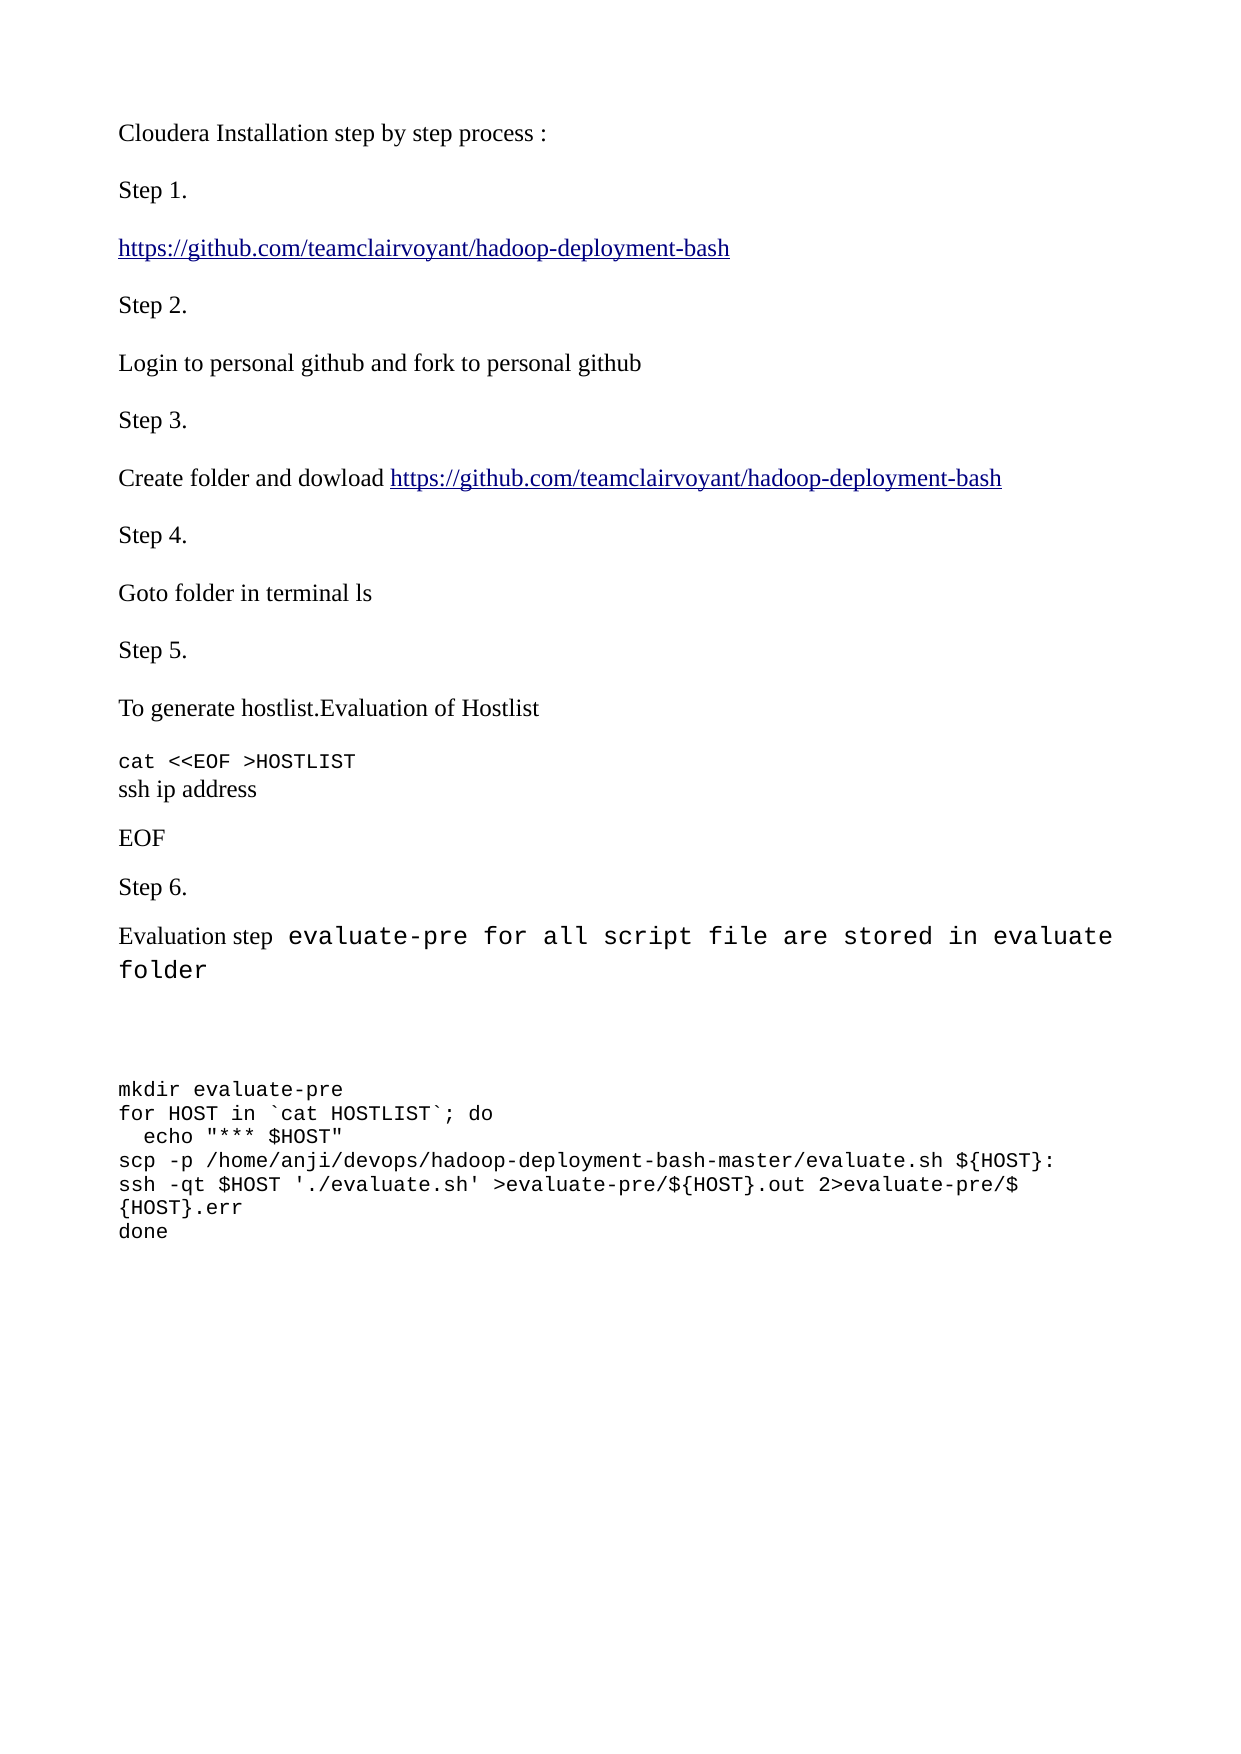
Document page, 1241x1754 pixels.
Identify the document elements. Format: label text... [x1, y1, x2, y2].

text Step 1. [118, 176, 1122, 204]
text Step 5. [118, 636, 1122, 664]
text done [118, 1221, 1122, 1245]
text ssh -qt $HOST './evaluate.sh' >evaluate-pre/${HOST}.out 2>evaluate-pre/${HOST}.err [118, 1174, 1122, 1221]
text https://github.com/teamclairvoyant/hadoop-deployment-bash [118, 233, 1122, 262]
text mkdir evaluate-pre [118, 1079, 1122, 1103]
text scp -p /home/anji/devops/hadoop-deployment-bash-master/evaluate.sh ${HOST}: [118, 1150, 1122, 1174]
text EOF [118, 823, 1122, 852]
text Goto folder in terminal ls [118, 578, 1122, 607]
text To generate hostlist.Evaluation of Hostlist [118, 693, 1122, 722]
text echo "*** $HOST" [118, 1126, 1122, 1150]
text Login to personal github and fork to personal github [118, 348, 1122, 377]
text Create folder and dowload https://github.com/teamclairvoyant/hadoop-deployment-bash [118, 463, 1122, 492]
text Step 2. [118, 291, 1122, 319]
text Evaluation step evaluate-pre for all script file are stored in evaluate folder [118, 921, 1122, 986]
text Step 6. [118, 872, 1122, 901]
text Cloudera Installation step by step process : [118, 118, 1122, 147]
text ssh ip address [118, 774, 1122, 803]
text cat <<EOF >HOSTLIST [118, 751, 1122, 774]
text for HOST in `cat HOSTLIST`; do [118, 1103, 1122, 1126]
text Step 3. [118, 406, 1122, 434]
text Step 4. [118, 521, 1122, 549]
